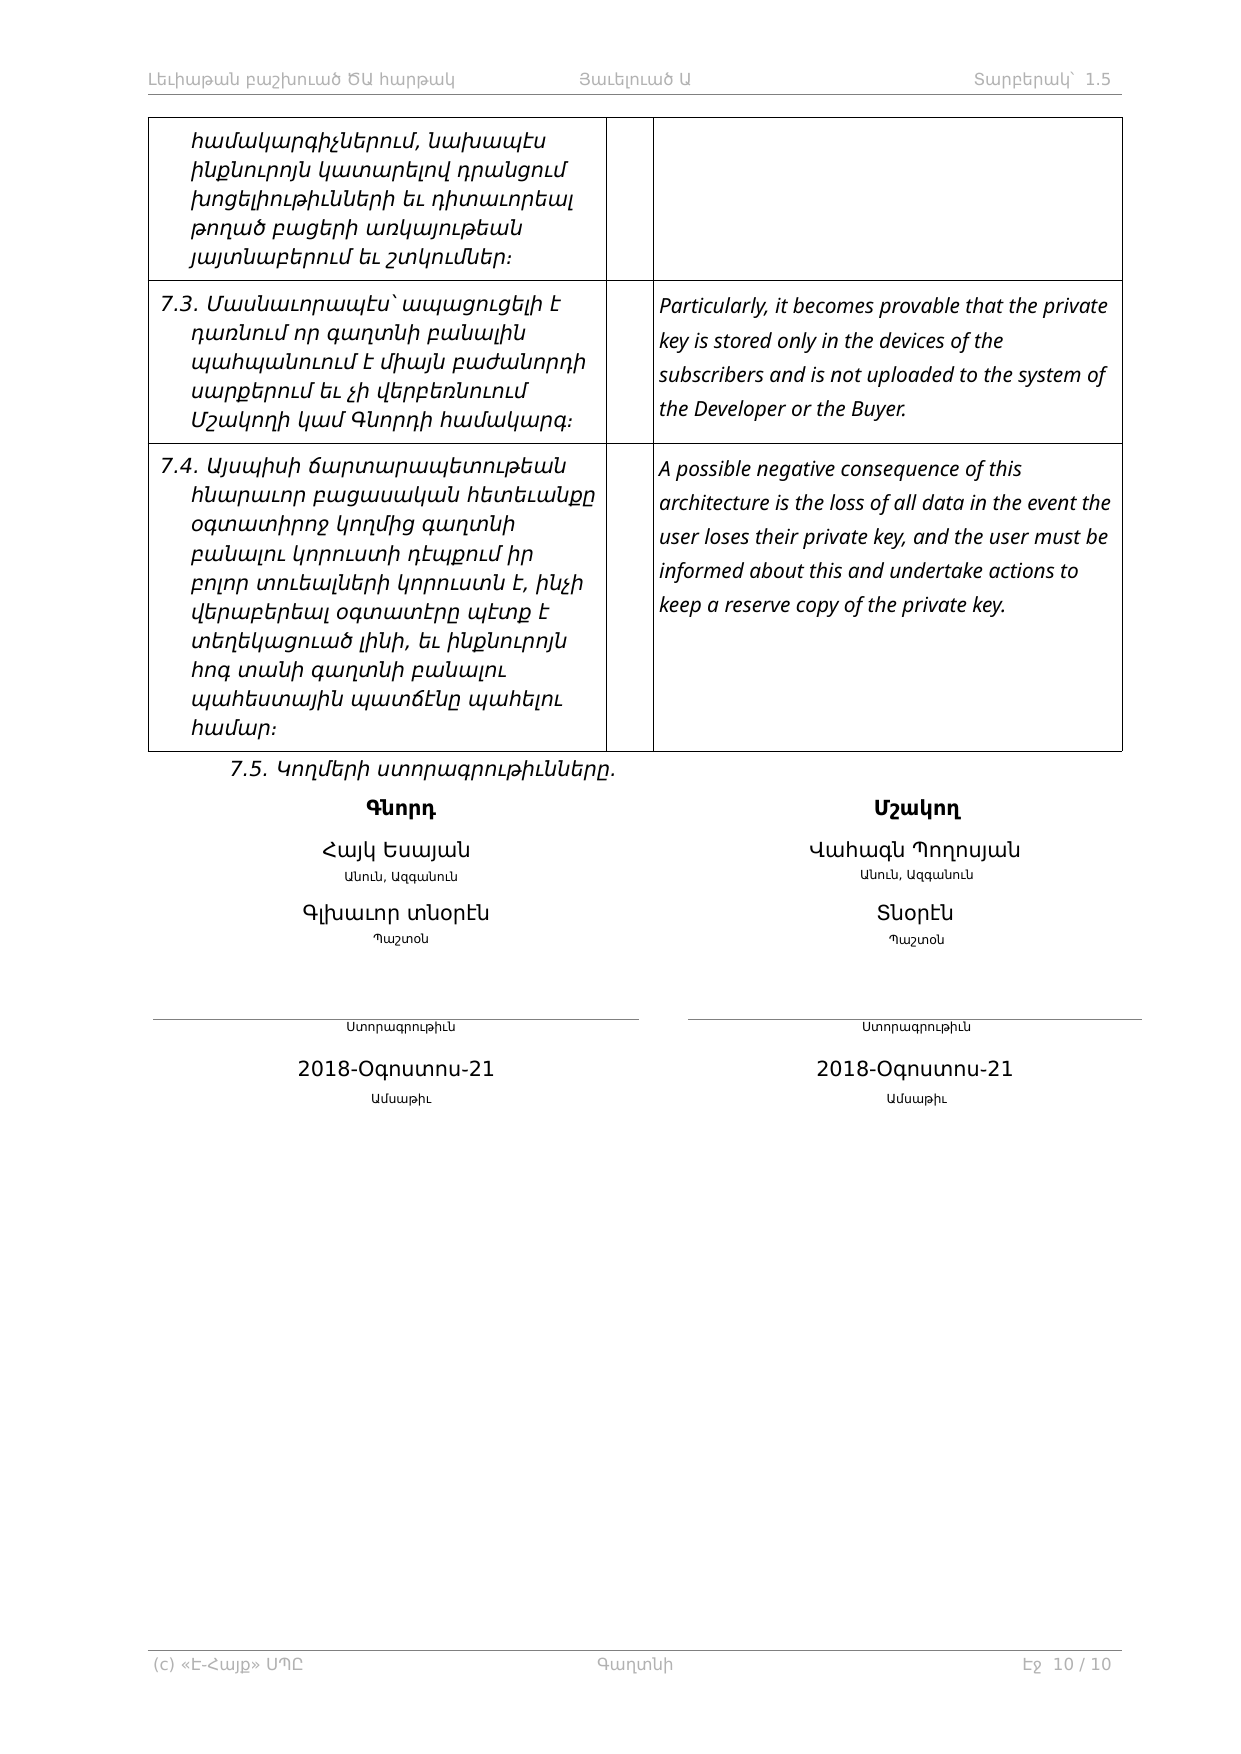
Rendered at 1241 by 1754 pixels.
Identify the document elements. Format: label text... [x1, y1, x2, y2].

table_cell Անուն, Ազգանուն [682, 826, 1151, 890]
table_cell A possible negative consequence of this architecture is the loss of all data in the event the user loses their private key, and the user must be informed about this and undertake actions to keep a reserve copy of the private key. [654, 444, 1122, 751]
table_cell [654, 890, 682, 953]
table_cell Այսպիսի ճարտարապետութեան հնարաւոր բացասական հետեւանքը օգտատիրոջ կողմից գաղտնի բանալու կորուստի դէպքում իր բոլոր տուեալների կորուստն է, ինչի վերաբերեալ օգտատէրը պէտք է տեղեկացուած լինի, եւ ինքնուրոյն հոգ տանի գաղտնի բանալու պահեստային պատճէնը պահելու համար։ [149, 444, 606, 751]
table_header Հայկ Եսայան [153, 832, 639, 870]
table_header Տնօրէն [688, 896, 1142, 933]
table_cell Անուն, Ազգանուն [148, 826, 654, 890]
table_header Գլխաւոր տնօրէն [153, 896, 639, 931]
table_cell Ամսաթիւ [148, 1040, 654, 1112]
table_cell [607, 118, 653, 280]
table_header [654, 790, 682, 826]
table_cell Particularly, it becomes provable that the private key is stored only in the devices of the subscribers and is not uploaded to the system of the Developer or the Buyer. [654, 281, 1122, 443]
table_header Վահագն Պողոսյան [688, 832, 1142, 868]
table_cell Ստորագրութիւն [682, 954, 1151, 1040]
table_cell [654, 1040, 682, 1112]
table_header 2018-Օգոստոս֊21 [688, 1045, 1142, 1092]
table_header Գնորդ [148, 790, 654, 826]
table_cell Պաշտօն [148, 890, 654, 953]
table_cell Պաշտօն [682, 890, 1151, 953]
table_header Մշակող [682, 790, 1151, 826]
table_cell Մասնաւորապէս՝ ապացուցելի է դառնում որ գաղտնի բանալին պահպանուում է միայն բաժանորդի սարքերում եւ չի վերբեռնուում Մշակողի կամ Գնորդի համակարգ։ [149, 281, 606, 443]
table_cell [607, 444, 653, 751]
table_cell համակարգիչներում, նախապէս ինքնուրոյն կատարելով դրանցում խոցելիութիւնների եւ դիտաւորեալ թողած բացերի առկայութեան յայտնաբերում եւ շտկումներ։ [149, 118, 606, 280]
table_header [688, 959, 1142, 1019]
table_cell [654, 118, 1122, 280]
list Կողմերի ստորագրութիւնները․ [223, 757, 1122, 781]
table_cell [654, 826, 682, 890]
table_header 2018-Օգոստոս֊21 [153, 1045, 639, 1092]
table_cell [654, 954, 682, 1040]
table_header [153, 959, 639, 1019]
table_cell Ամսաթիւ [682, 1040, 1151, 1112]
table_cell [607, 281, 653, 443]
table_cell Ստորագրութիւն [148, 954, 654, 1040]
